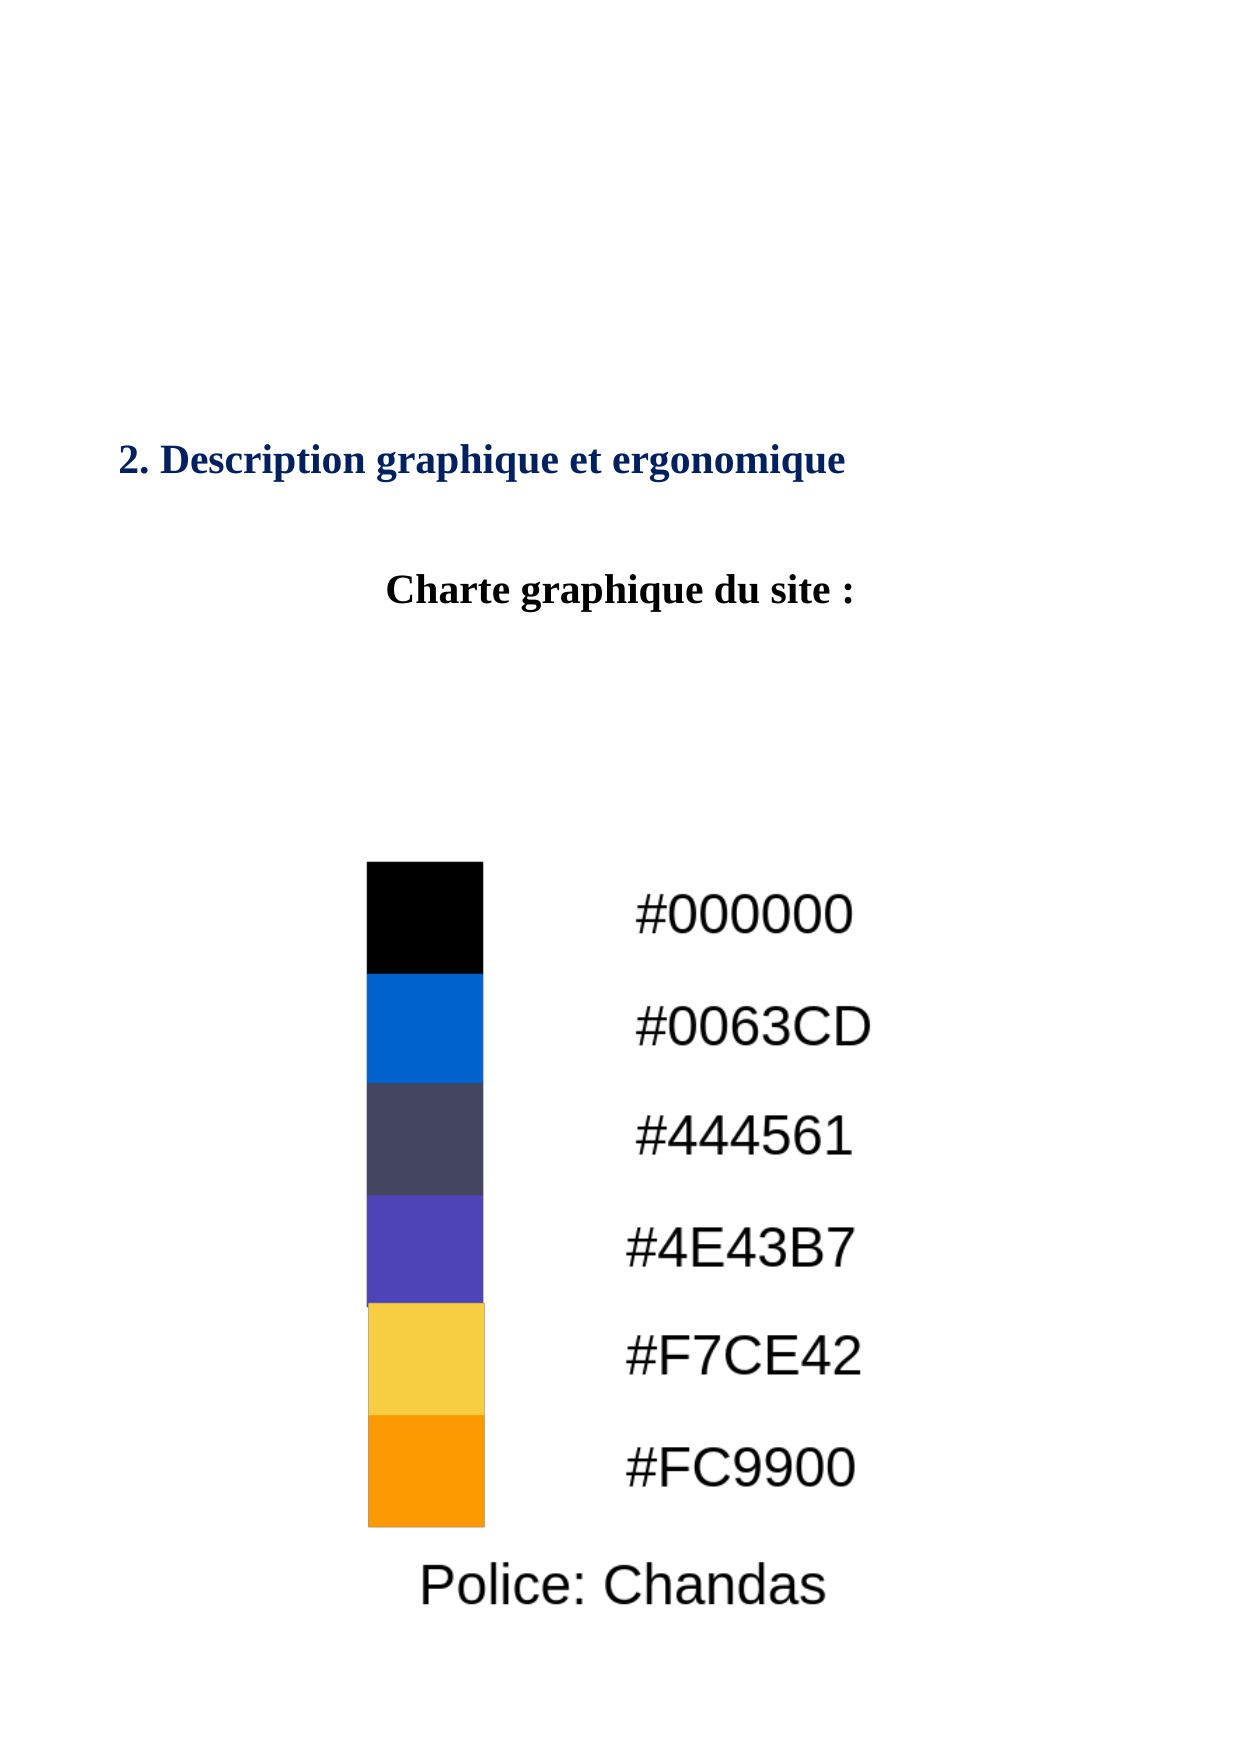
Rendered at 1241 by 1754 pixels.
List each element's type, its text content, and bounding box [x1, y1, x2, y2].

text Charte graphique du site : [118, 565, 1122, 613]
picture [297, 792, 943, 1694]
text 2. Description graphique et ergonomique [118, 435, 1122, 483]
